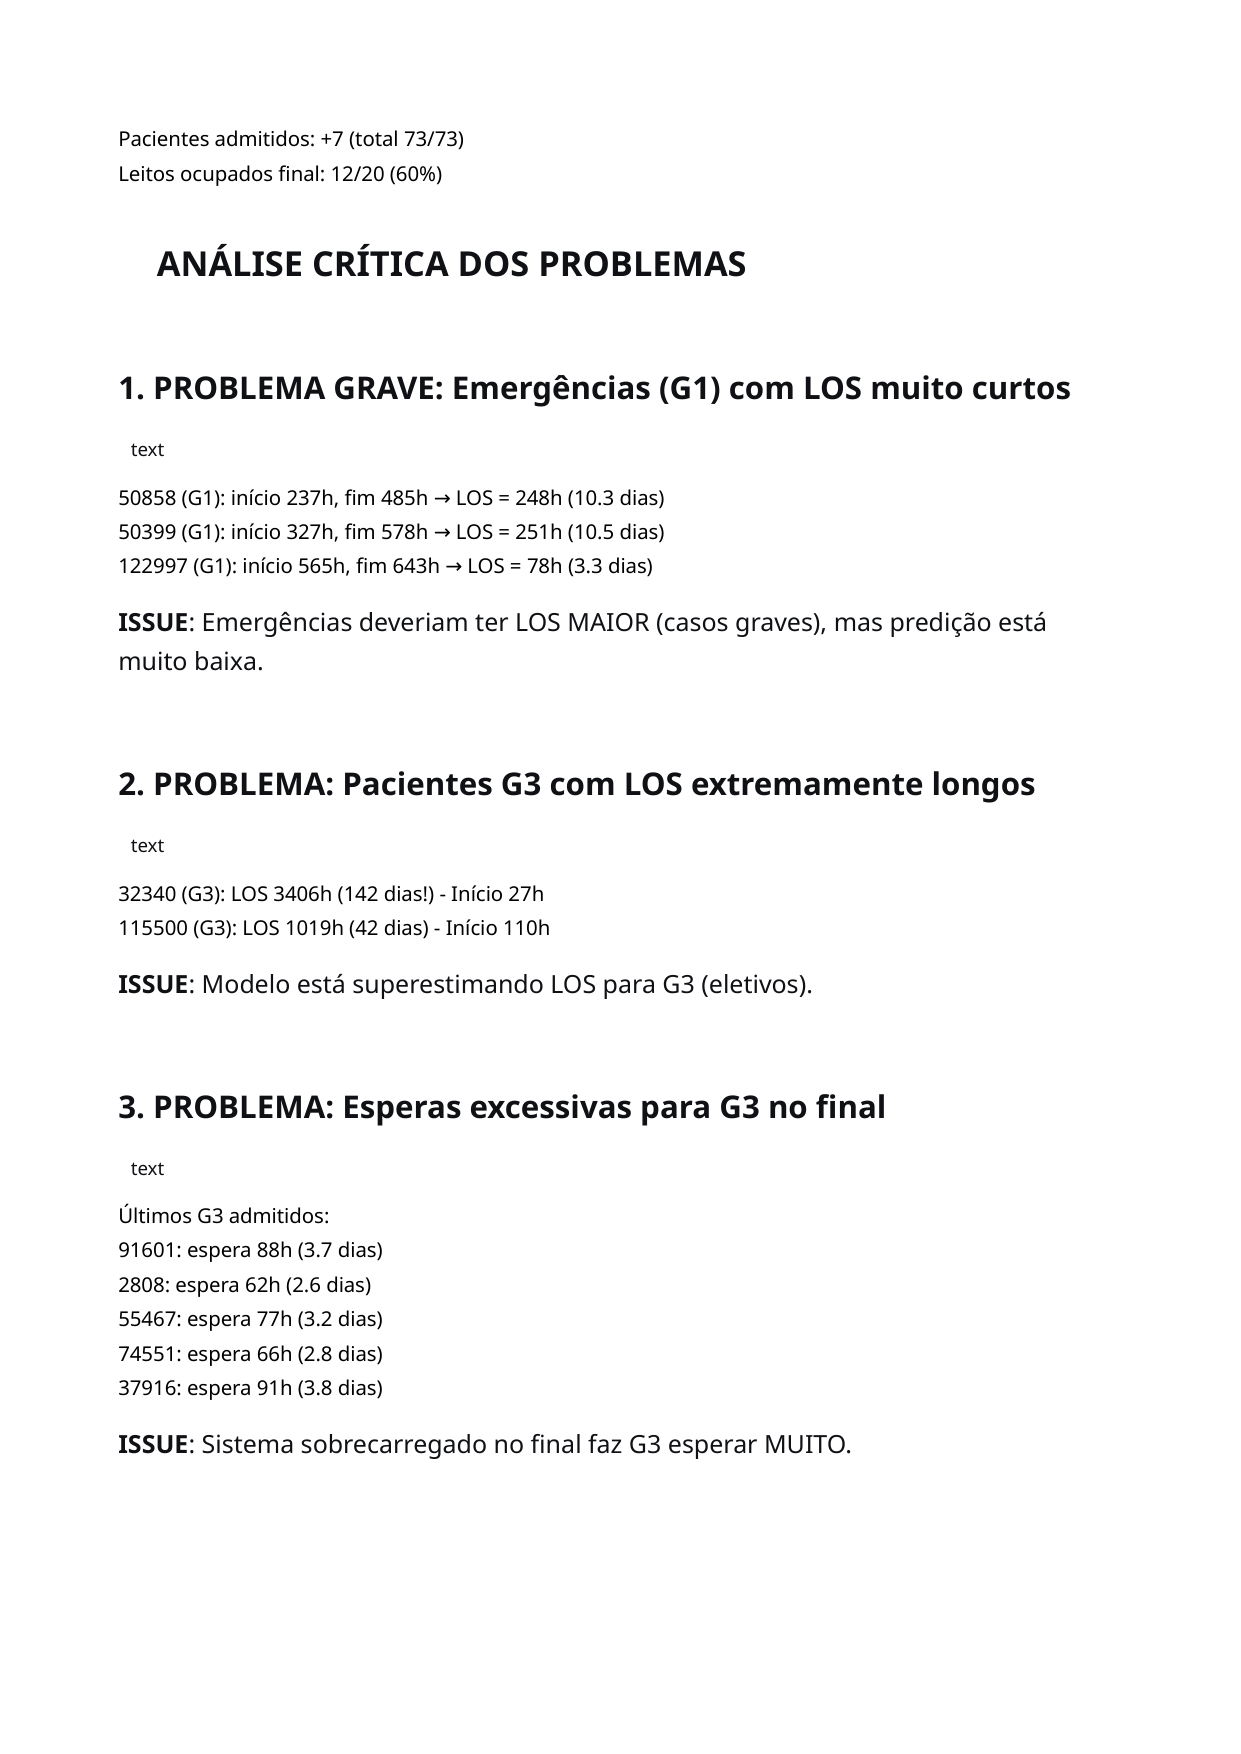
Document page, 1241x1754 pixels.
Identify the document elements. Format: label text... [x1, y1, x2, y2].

subtitle 3. PROBLEMA: Esperas excessivas para G3 no final [118, 1080, 1122, 1127]
text text [131, 1152, 1122, 1180]
text 91601: espera 88h (3.7 dias) [118, 1229, 1122, 1264]
text 2808: espera 62h (2.6 dias) [118, 1264, 1122, 1298]
text Pacientes admitidos: +7 (total 73/73) [118, 118, 1122, 152]
text 122997 (G1): início 565h, fim 643h → LOS = 78h (3.3 dias) [118, 545, 1122, 579]
text text [131, 434, 1122, 462]
subtitle 2. PROBLEMA: Pacientes G3 com LOS extremamente longos [118, 758, 1122, 805]
text 115500 (G3): LOS 1019h (42 dias) - Início 110h [118, 907, 1122, 941]
text 55467: espera 77h (3.2 dias) [118, 1298, 1122, 1332]
text Últimos G3 admitidos: [118, 1195, 1122, 1229]
text ISSUE: Modelo está superestimando LOS para G3 (eletivos). [118, 966, 1122, 1000]
text 74551: espera 66h (2.8 dias) [118, 1332, 1122, 1367]
text 37916: espera 91h (3.8 dias) [118, 1367, 1122, 1401]
text Leitos ocupados final: 12/20 (60%) [118, 152, 1122, 187]
text ISSUE: Sistema sobrecarregado no final faz G3 esperar MUITO. [118, 1426, 1122, 1460]
text ISSUE: Emergências deveriam ter LOS MAIOR (casos graves), mas predição está muito baixa. [118, 604, 1122, 678]
text text [131, 830, 1122, 858]
subtitle 🚨 ANÁLISE CRÍTICA DOS PROBLEMAS [118, 237, 1122, 287]
text 50399 (G1): início 327h, fim 578h → LOS = 251h (10.5 dias) [118, 511, 1122, 545]
subtitle 1. PROBLEMA GRAVE: Emergências (G1) com LOS muito curtos [118, 362, 1122, 409]
text 50858 (G1): início 237h, fim 485h → LOS = 248h (10.3 dias) [118, 476, 1122, 511]
text 32340 (G3): LOS 3406h (142 dias!) - Início 27h [118, 872, 1122, 907]
